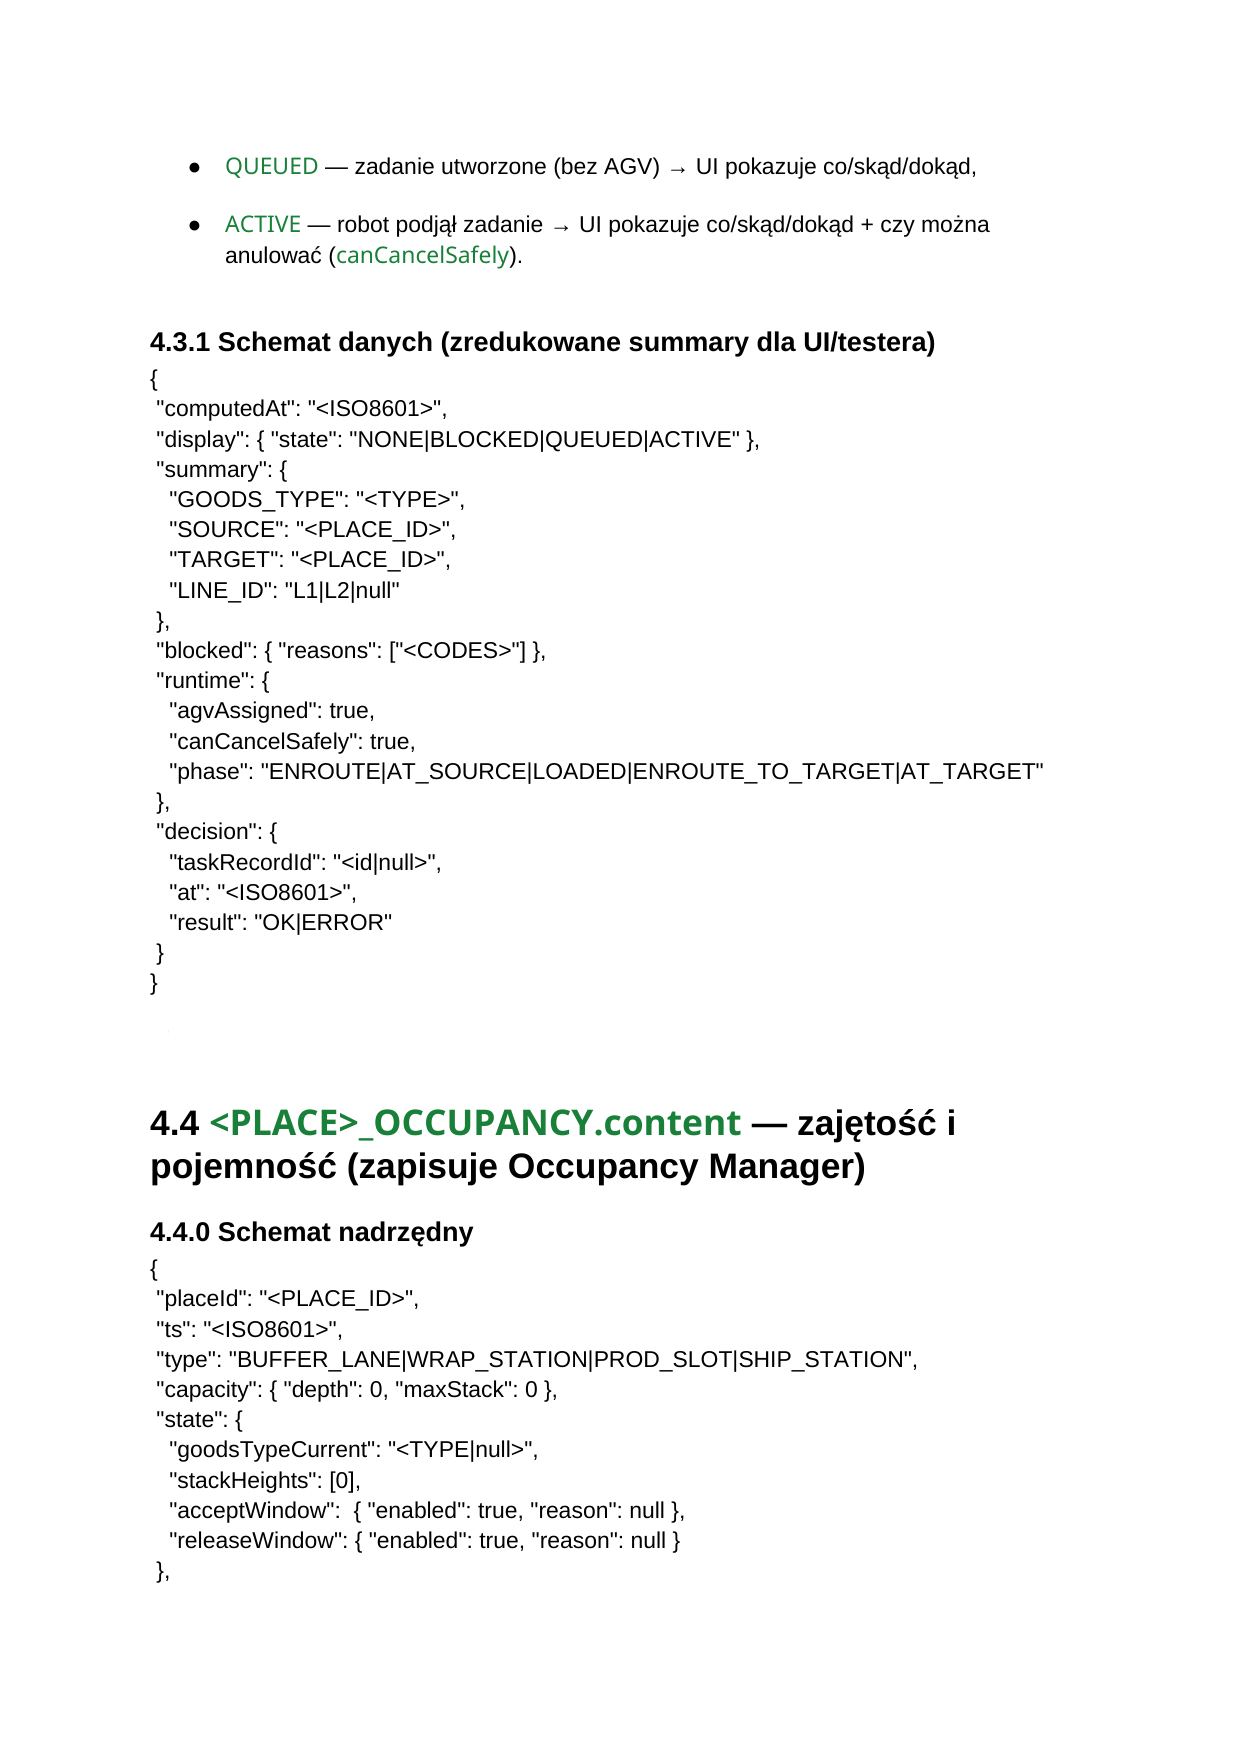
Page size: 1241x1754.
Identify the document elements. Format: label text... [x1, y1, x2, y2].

text } [150, 969, 1090, 996]
text "acceptWindow": { "enabled": true, "reason": null }, [150, 1497, 1090, 1523]
text "releaseWindow": { "enabled": true, "reason": null } [150, 1527, 1090, 1553]
subtitle 4.3.1 Schemat danych (zredukowane summary dla UI/testera) [150, 326, 1090, 357]
text "state": { [150, 1406, 1090, 1433]
text } [150, 939, 1090, 966]
text }, [150, 1557, 1090, 1584]
text }, [150, 607, 1090, 633]
text }, [150, 788, 1090, 814]
text "TARGET": "<PLACE_ID>", [150, 546, 1090, 573]
text "summary": { [150, 456, 1090, 482]
text "GOODS_TYPE": "<TYPE>", [150, 486, 1090, 512]
text "canCancelSafely": true, [150, 728, 1090, 754]
text "LINE_ID": "L1|L2|null" [150, 577, 1090, 603]
text "phase": "ENROUTE|AT_SOURCE|LOADED|ENROUTE_TO_TARGET|AT_TARGET" [150, 758, 1090, 784]
text "display": { "state": "NONE|BLOCKED|QUEUED|ACTIVE" }, [150, 426, 1090, 452]
list QUEUED — zadanie utworzone (bez AGV) → UI pokazuje co/skąd/dokąd, [187, 150, 1090, 208]
text "blocked": { "reasons": ["<CODES>"] }, [150, 637, 1090, 663]
text "ts": "<ISO8601>", [150, 1316, 1090, 1342]
text "computedAt": "<ISO8601>", [150, 395, 1090, 422]
text "taskRecordId": "<id|null>", [150, 848, 1090, 875]
text "agvAssigned": true, [150, 697, 1090, 724]
text "capacity": { "depth": 0, "maxStack": 0 }, [150, 1376, 1090, 1402]
subtitle 4.4.0 Schemat nadrzędny [150, 1216, 1090, 1247]
text "type": "BUFFER_LANE|WRAP_STATION|PROD_SLOT|SHIP_STATION", [150, 1346, 1090, 1372]
text "result": "OK|ERROR" [150, 909, 1090, 935]
text "placeId": "<PLACE_ID>", [150, 1285, 1090, 1312]
text { [150, 365, 1090, 392]
text "SOURCE": "<PLACE_ID>", [150, 516, 1090, 543]
list ACTIVE — robot podjął zadanie → UI pokazuje co/skąd/dokąd + czy można anulować (canCancelSafely). [187, 208, 1090, 296]
subtitle 4.4 <PLACE>_OCCUPANCY.content — zajętość i pojemność (zapisuje Occupancy Manager) [150, 1097, 1090, 1186]
text { [150, 1255, 1090, 1282]
text "goodsTypeCurrent": "<TYPE|null>", [150, 1436, 1090, 1463]
text "decision": { [150, 818, 1090, 845]
text "runtime": { [150, 667, 1090, 694]
text "stackHeights": [0], [150, 1467, 1090, 1493]
text "at": "<ISO8601>", [150, 879, 1090, 905]
